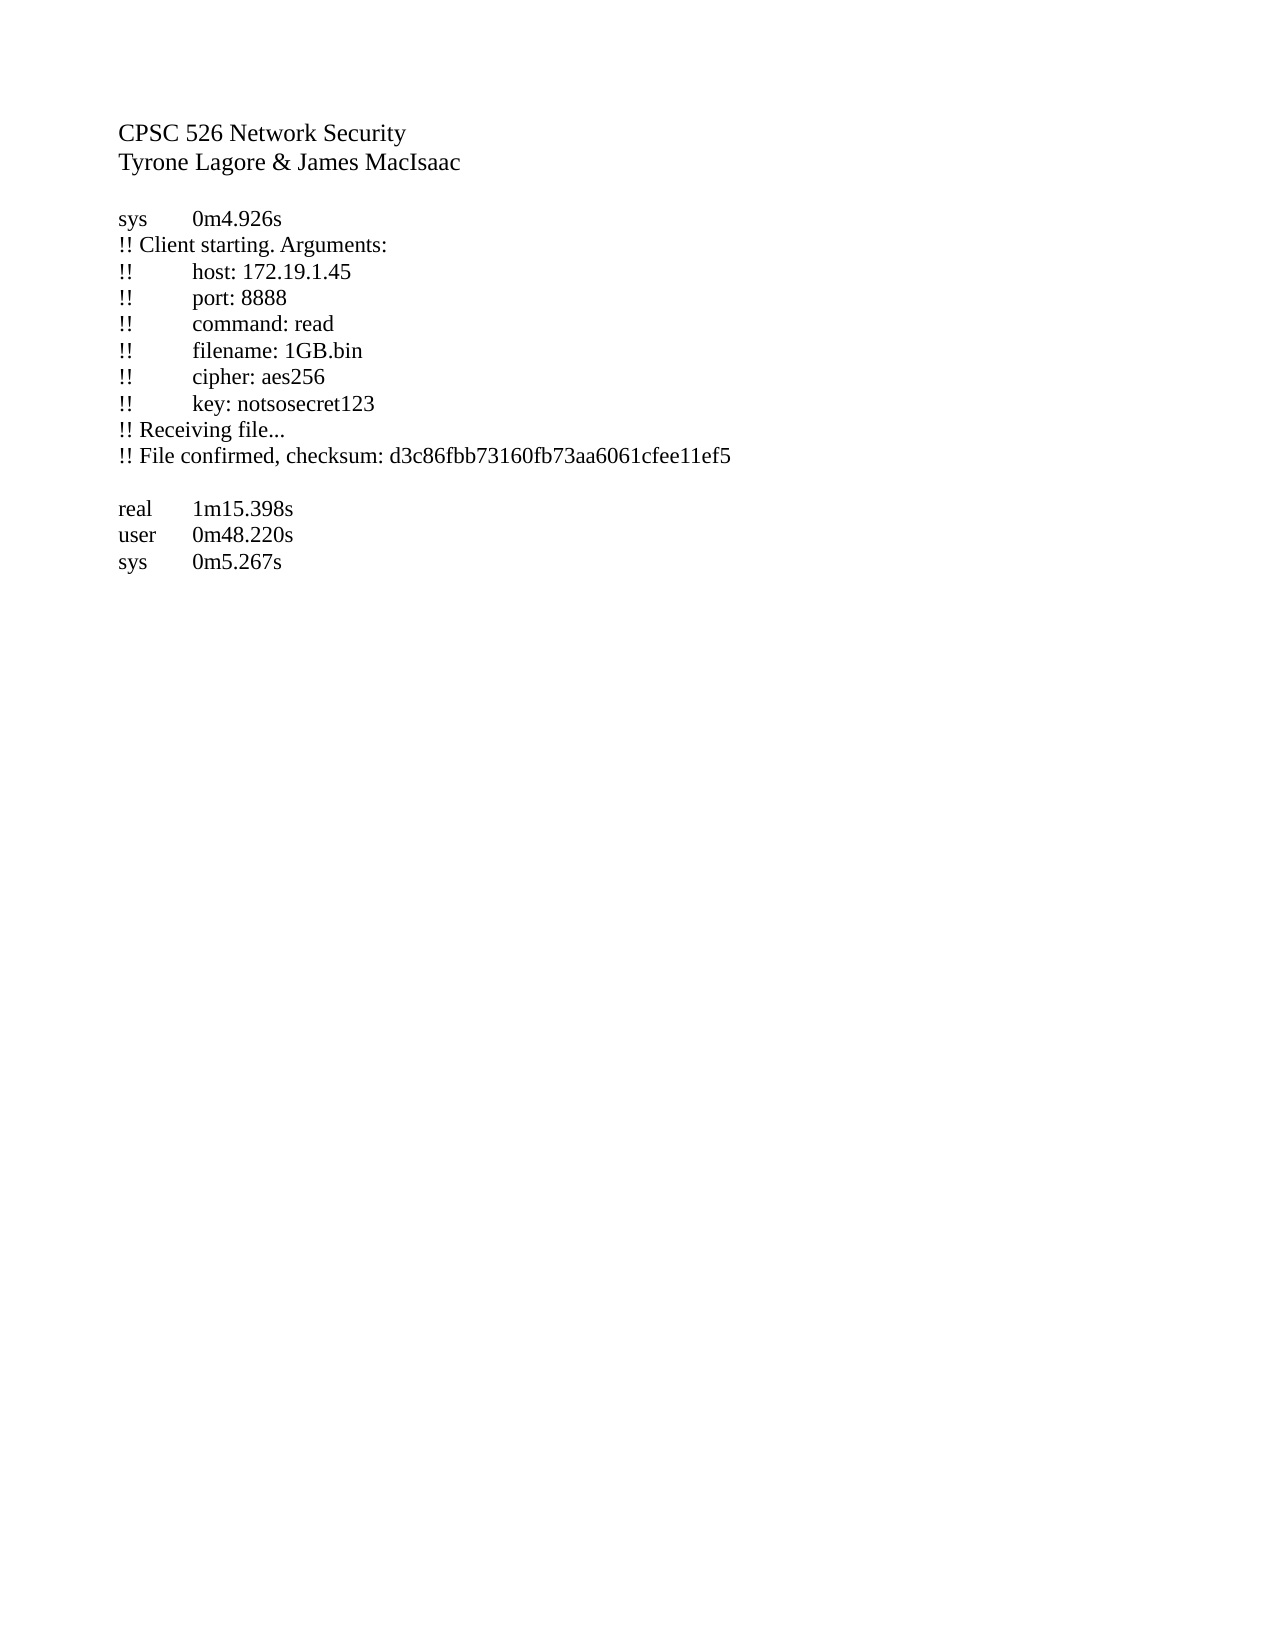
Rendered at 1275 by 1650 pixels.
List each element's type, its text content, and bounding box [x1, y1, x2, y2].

text !! File confirmed, checksum: d3c86fbb73160fb73aa6061cfee11ef5 [118, 442, 1157, 469]
text !! Client starting. Arguments: [118, 231, 1157, 258]
text sys 0m5.267s [118, 548, 1157, 574]
text !! filename: 1GB.bin [118, 337, 1157, 363]
text sys 0m4.926s [118, 205, 1157, 231]
text real 1m15.398s [118, 495, 1157, 521]
text !! host: 172.19.1.45 [118, 258, 1157, 284]
text user 0m48.220s [118, 521, 1157, 548]
text !! cipher: aes256 [118, 363, 1157, 389]
text !! key: notsosecret123 [118, 389, 1157, 416]
text !! command: read [118, 311, 1157, 337]
text !! Receiving file... [118, 416, 1157, 442]
text !! port: 8888 [118, 284, 1157, 311]
